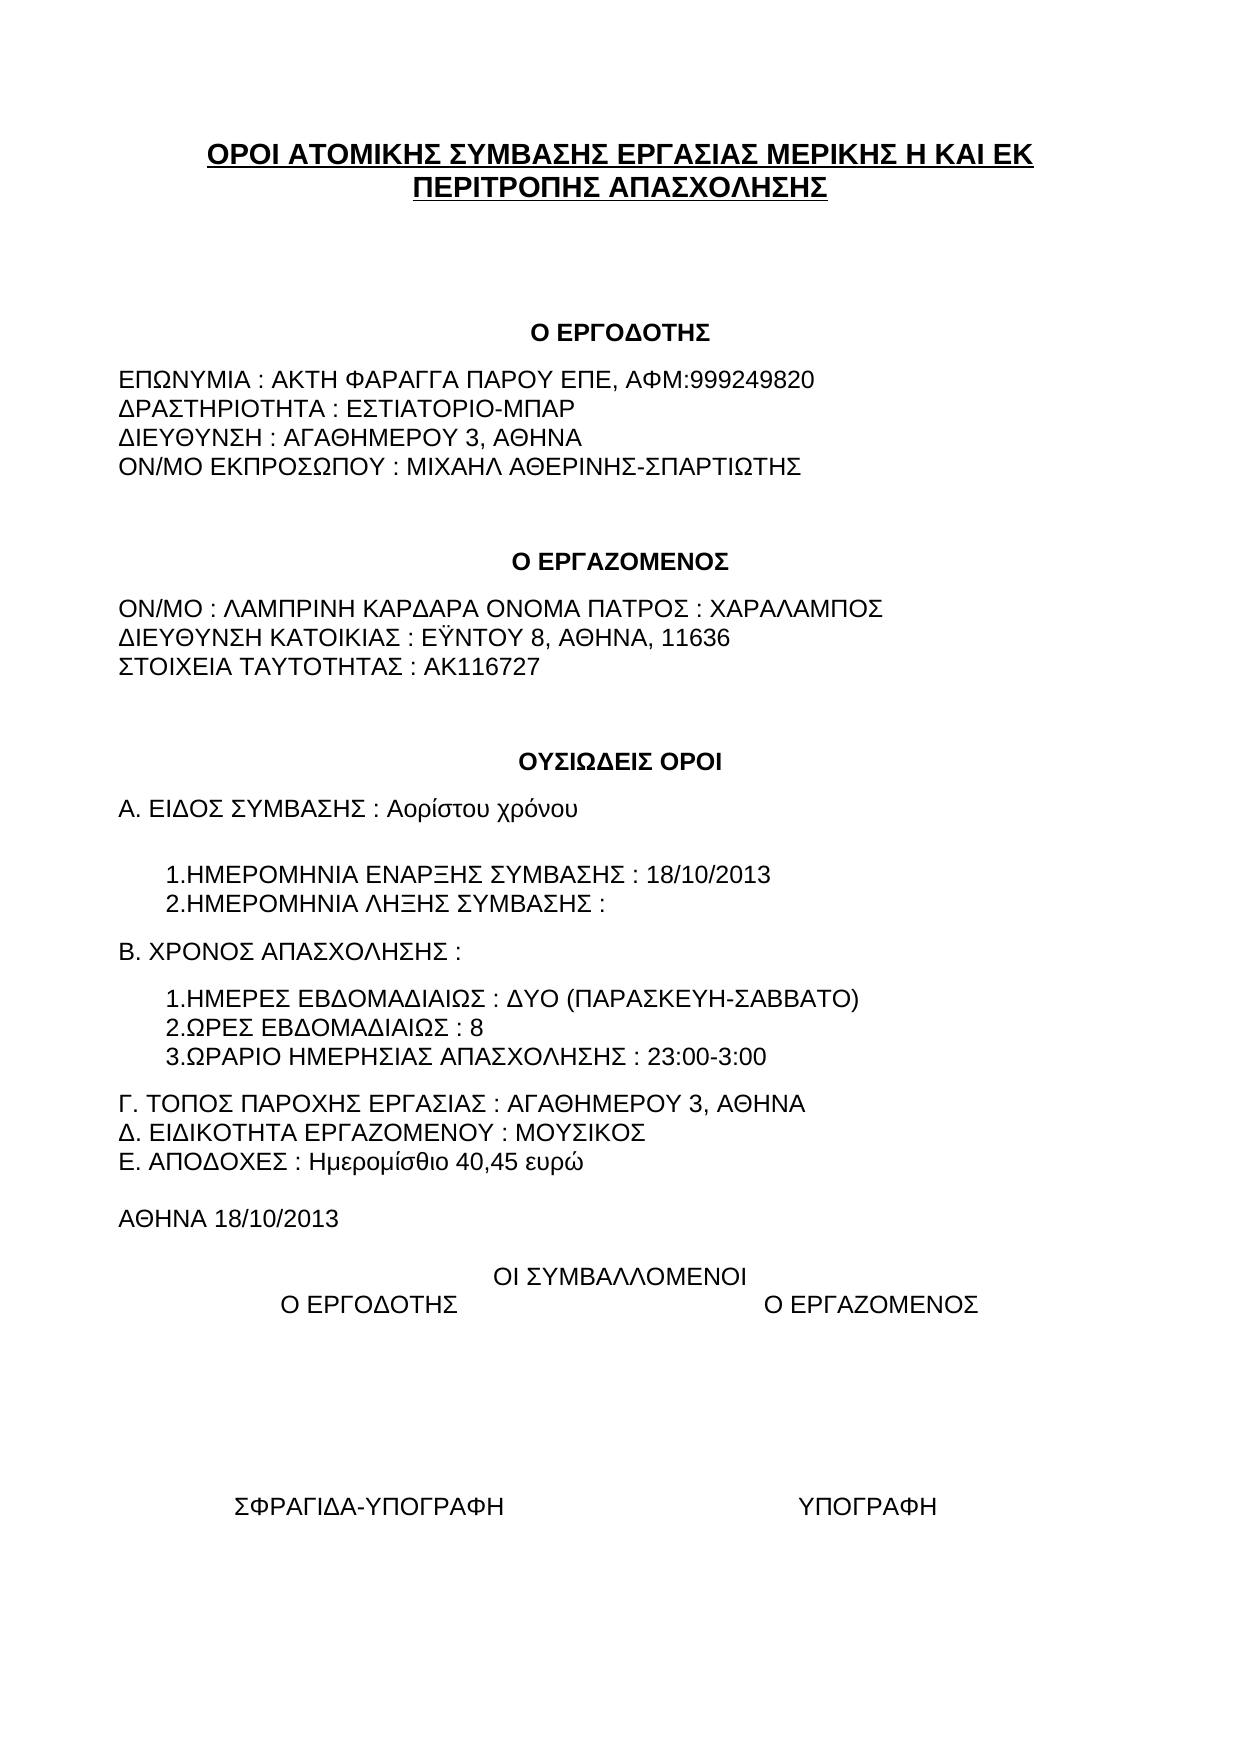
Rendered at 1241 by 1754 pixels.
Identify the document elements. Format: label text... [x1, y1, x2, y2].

text ΟΝ/ΜΟ : ΛΑΜΠΡΙΝΗ ΚΑΡΔΑΡΑ ΟΝΟΜΑ ΠΑΤΡΟΣ : ΧΑΡΑΛΑΜΠΟΣ ΔΙΕΥΘΥΝΣΗ ΚΑΤΟΙΚΙΑΣ : ΕΫΝΤΟΥ 8, ΑΘΗΝΑ, 11636 ΣΤΟΙΧΕΙΑ ΤΑΥΤΟΤΗΤΑΣ : ΑΚ116727 [118, 594, 1122, 709]
text Ο ΕΡΓΑΖΟΜΕΝΟΣ [118, 546, 1122, 575]
list ΩΡΑΡΙΟ ΗΜΕΡΗΣΙΑΣ ΑΠΑΣΧΟΛΗΣΗΣ : 23:00-3:00 [118, 1041, 1122, 1070]
list ΗΜΕΡΟΜΗΝΙΑ ΛΗΞΗΣ ΣΥΜΒΑΣΗΣ : [118, 889, 1122, 918]
text Β. ΧΡΟΝΟΣ ΑΠΑΣΧΟΛΗΣΗΣ : [118, 936, 1122, 965]
list ΗΜΕΡΟΜΗΝΙΑ ΕΝΑΡΞΗΣ ΣΥΜΒΑΣΗΣ : 18/10/2013 [118, 860, 1122, 889]
text ΕΠΩΝΥΜΙΑ : ΑΚΤΗ ΦΑΡΑΓΓΑ ΠΑΡΟΥ ΕΠΕ, ΑΦΜ:999249820 ΔΡΑΣΤΗΡΙΟΤΗΤΑ : ΕΣΤΙΑΤΟΡΙΟ-ΜΠΑΡ ΔΙΕΥΘΥΝΣΗ : ΑΓΑΘΗΜΕΡΟΥ 3, ΑΘΗΝΑ ΟΝ/ΜΟ ΕΚΠΡΟΣΩΠΟΥ : ΜΙΧΑΗΛ ΑΘΕΡΙΝΗΣ-ΣΠΑΡΤΙΩΤΗΣ [118, 365, 1122, 509]
text ΟΙ ΣΥΜΒΑΛΛΟΜΕΝΟΙ [118, 1261, 1122, 1290]
text Γ. ΤΟΠΟΣ ΠΑΡΟΧΗΣ ΕΡΓΑΣΙΑΣ : ΑΓΑΘΗΜΕΡΟΥ 3, ΑΘΗΝΑ Δ. ΕΙΔΙΚΟΤΗΤΑ ΕΡΓΑΖΟΜΕΝΟΥ : ΜΟΥΣΙΚΟΣ Ε. ΑΠΟΔΟΧΕΣ : Ημερομίσθιο 40,45 ευρώ ΑΘΗΝΑ 18/10/2013 [118, 1089, 1122, 1261]
text Α. ΕΙΔΟΣ ΣΥΜΒΑΣΗΣ : Αορίστου χρόνου [118, 794, 1122, 823]
text ΟΡΟΙ ΑΤΟΜΙΚΗΣ ΣΥΜΒΑΣΗΣ ΕΡΓΑΣΙΑΣ ΜΕΡΙΚΗΣ Η ΚΑΙ ΕΚ ΠΕΡΙΤΡΟΠΗΣ ΑΠΑΣΧΟΛΗΣΗΣ [118, 137, 1122, 204]
list ΩΡΕΣ ΕΒΔΟΜΑΔΙΑΙΩΣ : 8 [118, 1013, 1122, 1041]
table_header Ο ΕΡΓΟΔΟΤΗΣ [118, 1290, 620, 1319]
text ΟΥΣΙΩΔΕΙΣ ΟΡΟΙ [118, 746, 1122, 775]
table_header Ο ΕΡΓΑΖΟΜΕΝΟΣ [620, 1290, 1122, 1319]
text Ο ΕΡΓΟΔΟΤΗΣ [118, 318, 1122, 346]
list ΗΜΕΡΕΣ ΕΒΔΟΜΑΔΙΑΙΩΣ : ΔΥΟ (ΠΑΡΑΣΚΕΥΗ-ΣΑΒΒΑΤΟ) [118, 984, 1122, 1013]
table_header ΣΦΡΑΓΙΔΑ-ΥΠΟΓΡΑΦΗ [118, 1491, 620, 1520]
table_header ΥΠΟΓΡΑΦΗ [620, 1491, 1122, 1520]
